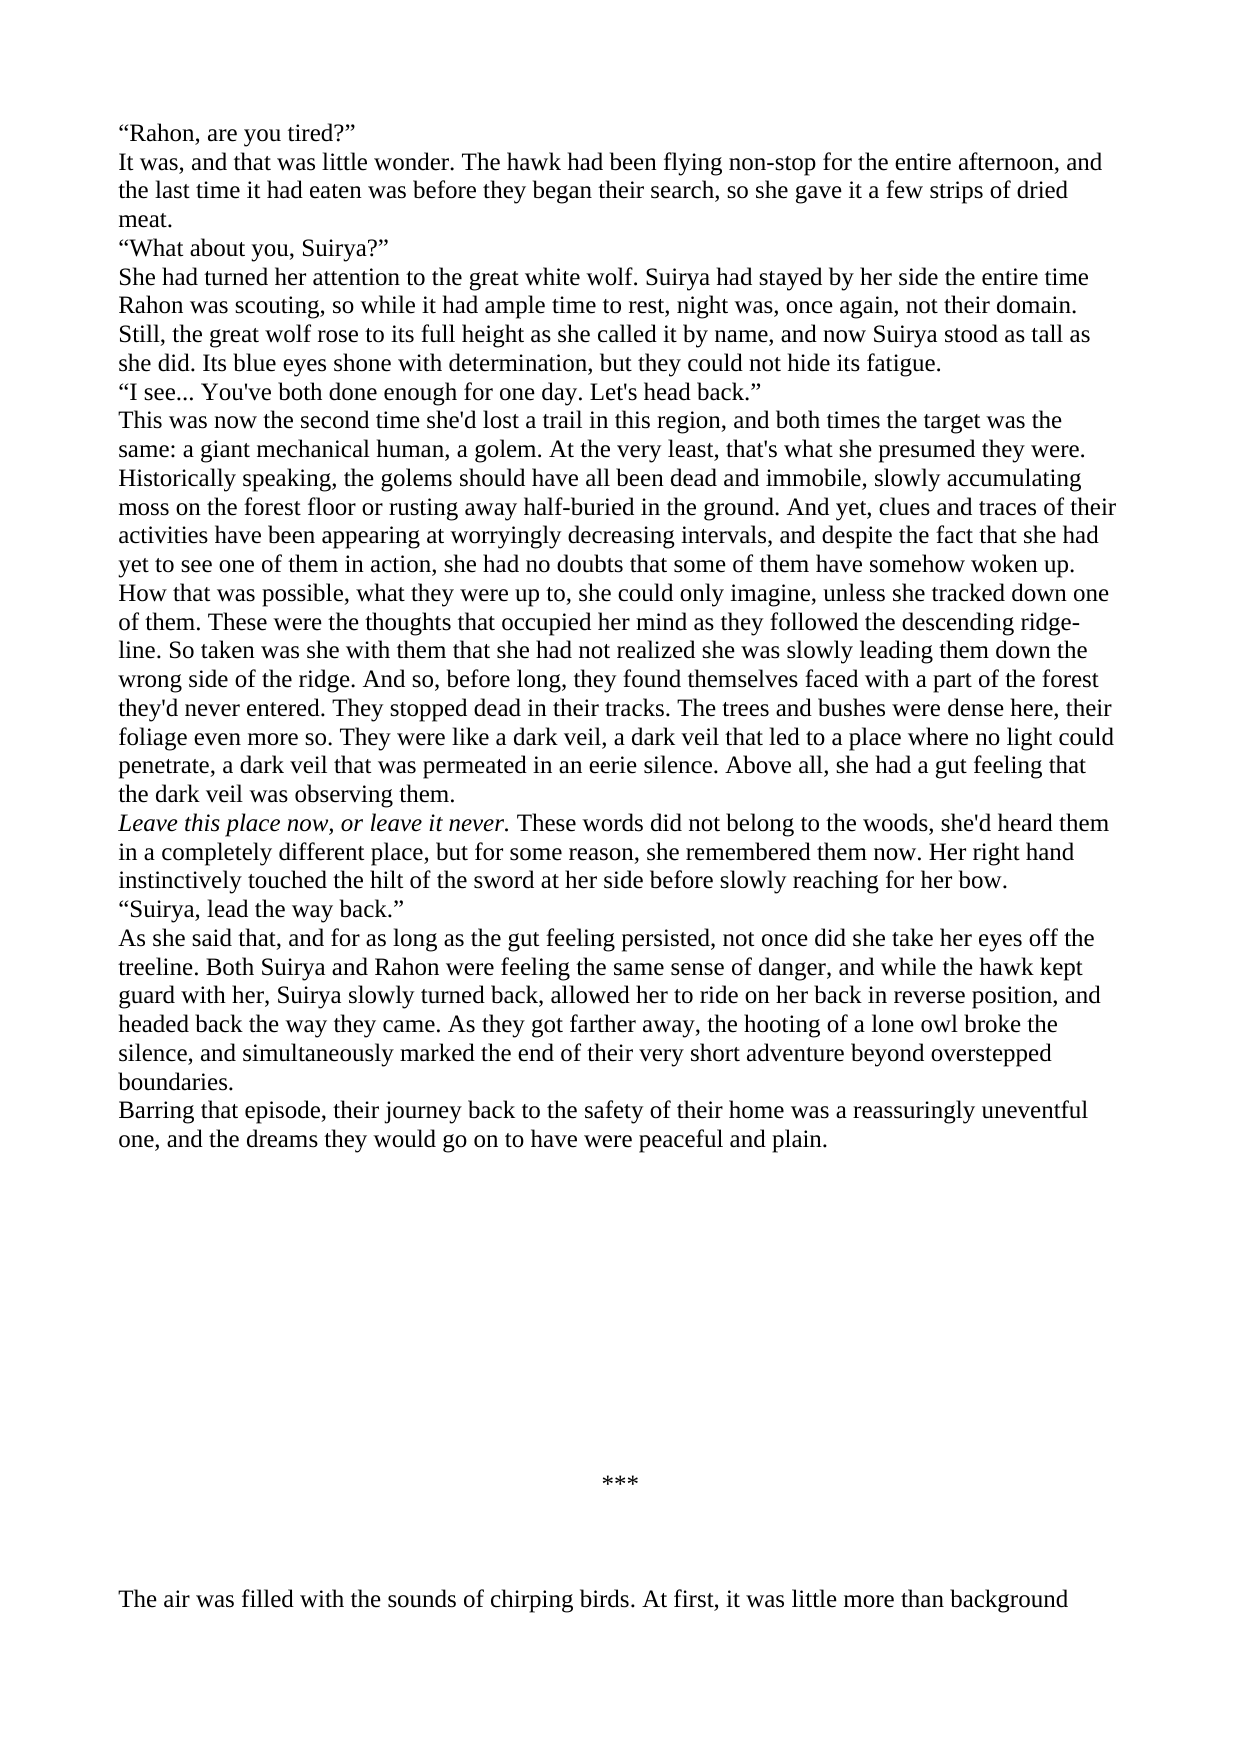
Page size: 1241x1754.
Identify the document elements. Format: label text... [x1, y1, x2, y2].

text The air was filled with the sounds of chirping birds. At first, it was little more than background [118, 1584, 1122, 1613]
text “What about you, Suirya?” [118, 233, 1122, 262]
text “Rahon, are you tired?” [118, 118, 1122, 147]
text *** [118, 1469, 1122, 1498]
text As she said that, and for as long as the gut feeling persisted, not once did she take her eyes off the treeline. Both Suirya and Rahon were feeling the same sense of danger, and while the hawk kept guard with her, Suirya slowly turned back, allowed her to ride on her back in reverse position, and headed back the way they came. As they got farther away, the hooting of a lone owl broke the silence, and simultaneously marked the end of their very short adventure beyond overstepped boundaries. [118, 923, 1122, 1096]
text She had turned her attention to the great white wolf. Suirya had stayed by her side the entire time Rahon was scouting, so while it had ample time to rest, night was, once again, not their domain. Still, the great wolf rose to its full height as she called it by name, and now Suirya stood as tall as she did. Its blue eyes shone with determination, but they could not hide its fatigue. [118, 262, 1122, 377]
text This was now the second time she'd lost a trail in this region, and both times the target was the same: a giant mechanical human, a golem. At the very least, that's what she presumed they were. Historically speaking, the golems should have all been dead and immobile, slowly accumulating moss on the forest floor or rusting away half-buried in the ground. And yet, clues and traces of their activities have been appearing at worryingly decreasing intervals, and despite the fact that she had yet to see one of them in action, she had no doubts that some of them have somehow woken up. How that was possible, what they were up to, she could only imagine, unless she tracked down one of them. These were the thoughts that occupied her mind as they followed the descending ridge-line. So taken was she with them that she had not realized she was slowly leading them down the wrong side of the ridge. And so, before long, they found themselves faced with a part of the forest they'd never entered. They stopped dead in their tracks. The trees and bushes were dense here, their foliage even more so. They were like a dark veil, a dark veil that led to a place where no light could penetrate, a dark veil that was permeated in an eerie silence. Above all, she had a gut feeling that the dark veil was observing them. [118, 406, 1122, 808]
text “Suirya, lead the way back.” [118, 894, 1122, 923]
text Leave this place now, or leave it never. These words did not belong to the woods, she'd heard them in a completely different place, but for some reason, she remembered them now. Her right hand instinctively touched the hilt of the sword at her side before slowly reaching for her bow. [118, 808, 1122, 894]
text It was, and that was little wonder. The hawk had been flying non-stop for the entire afternoon, and the last time it had eaten was before they began their search, so she gave it a few strips of dried meat. [118, 147, 1122, 233]
text “I see... You've both done enough for one day. Let's head back.” [118, 377, 1122, 406]
text Barring that episode, their journey back to the safety of their home was a reassuringly uneventful one, and the dreams they would go on to have were peaceful and plain. [118, 1096, 1122, 1153]
